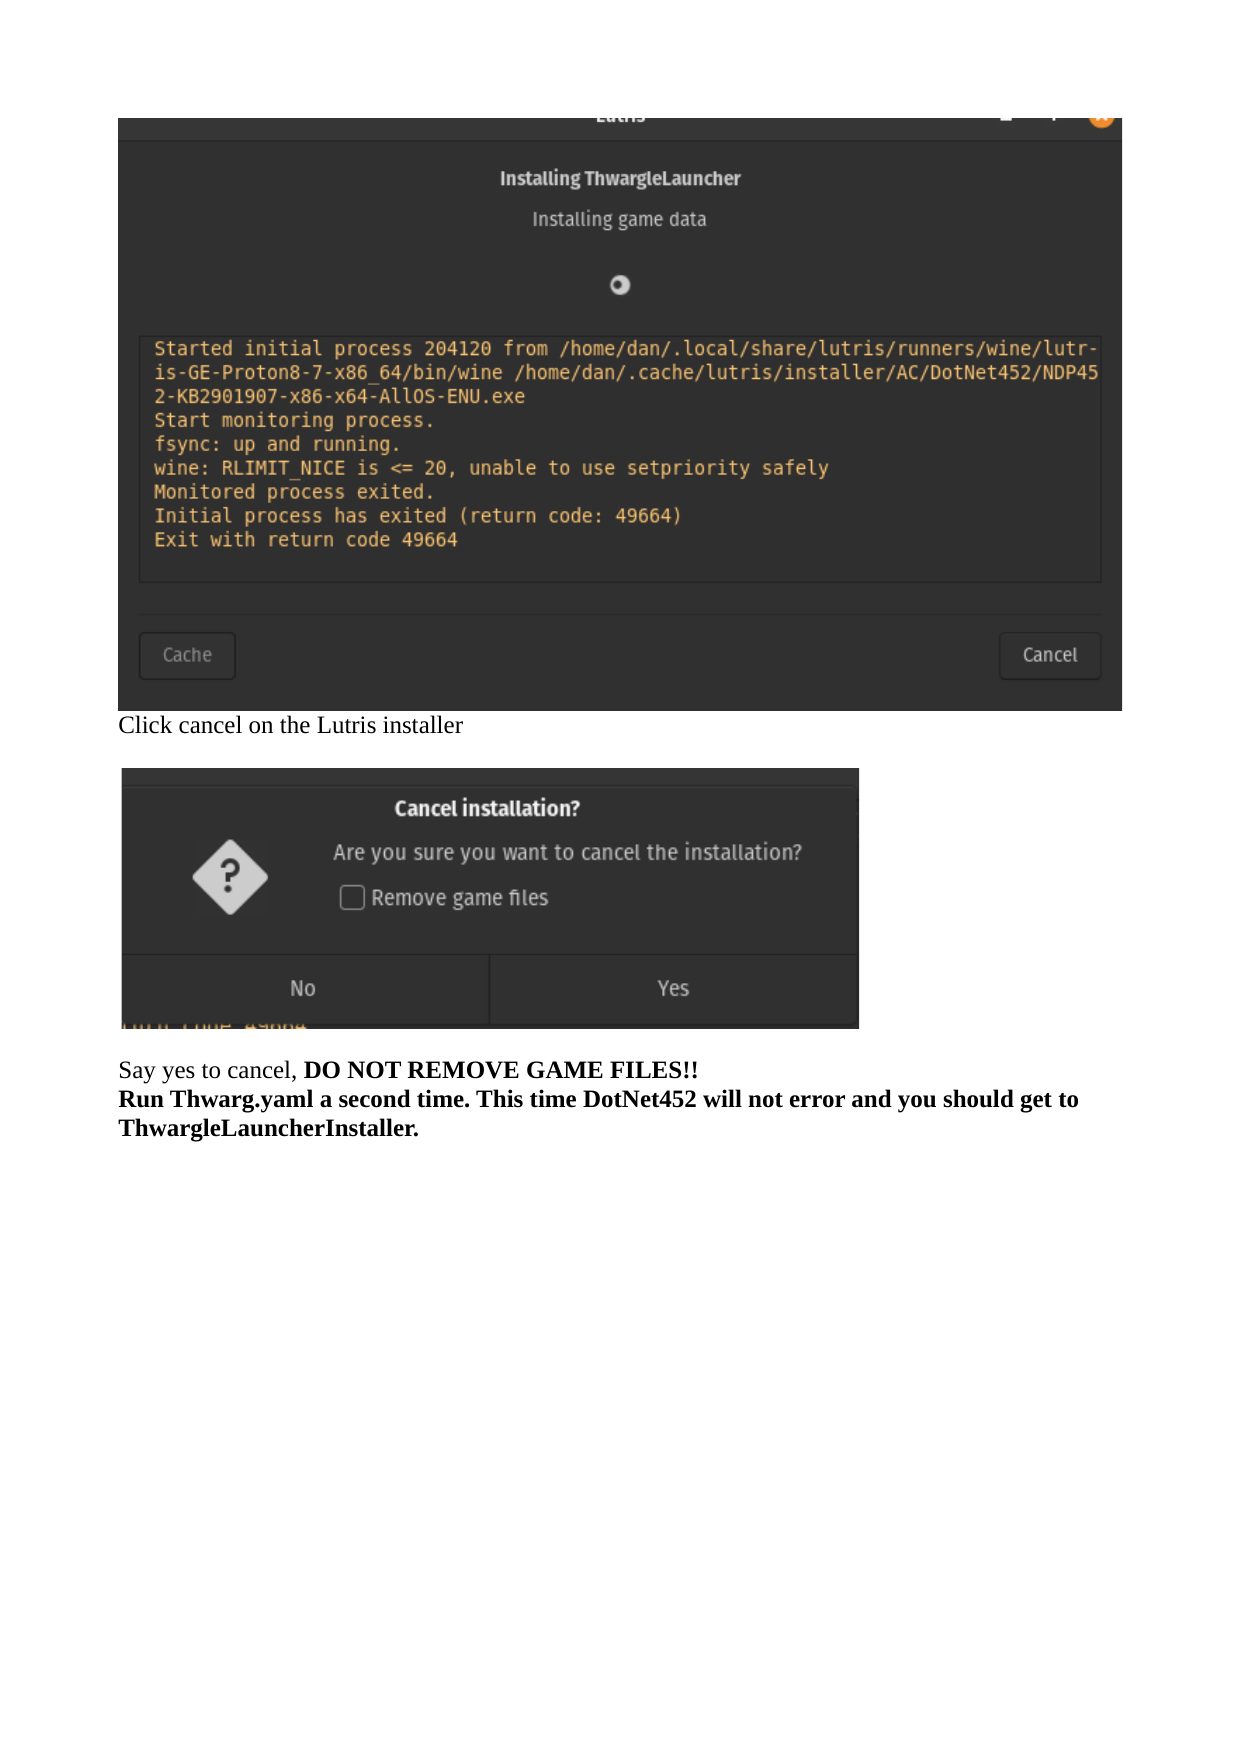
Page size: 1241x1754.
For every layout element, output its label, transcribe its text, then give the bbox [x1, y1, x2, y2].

text Say yes to cancel, DO NOT REMOVE GAME FILES!! [118, 1056, 1122, 1084]
picture [121, 768, 860, 1029]
text Run Thwarg.yaml a second time. This time DotNet452 will not error and you should get to ThwargleLauncherInstaller. [118, 1084, 1122, 1142]
text Click cancel on the Lutris installer [118, 711, 1122, 739]
picture [118, 118, 1123, 711]
